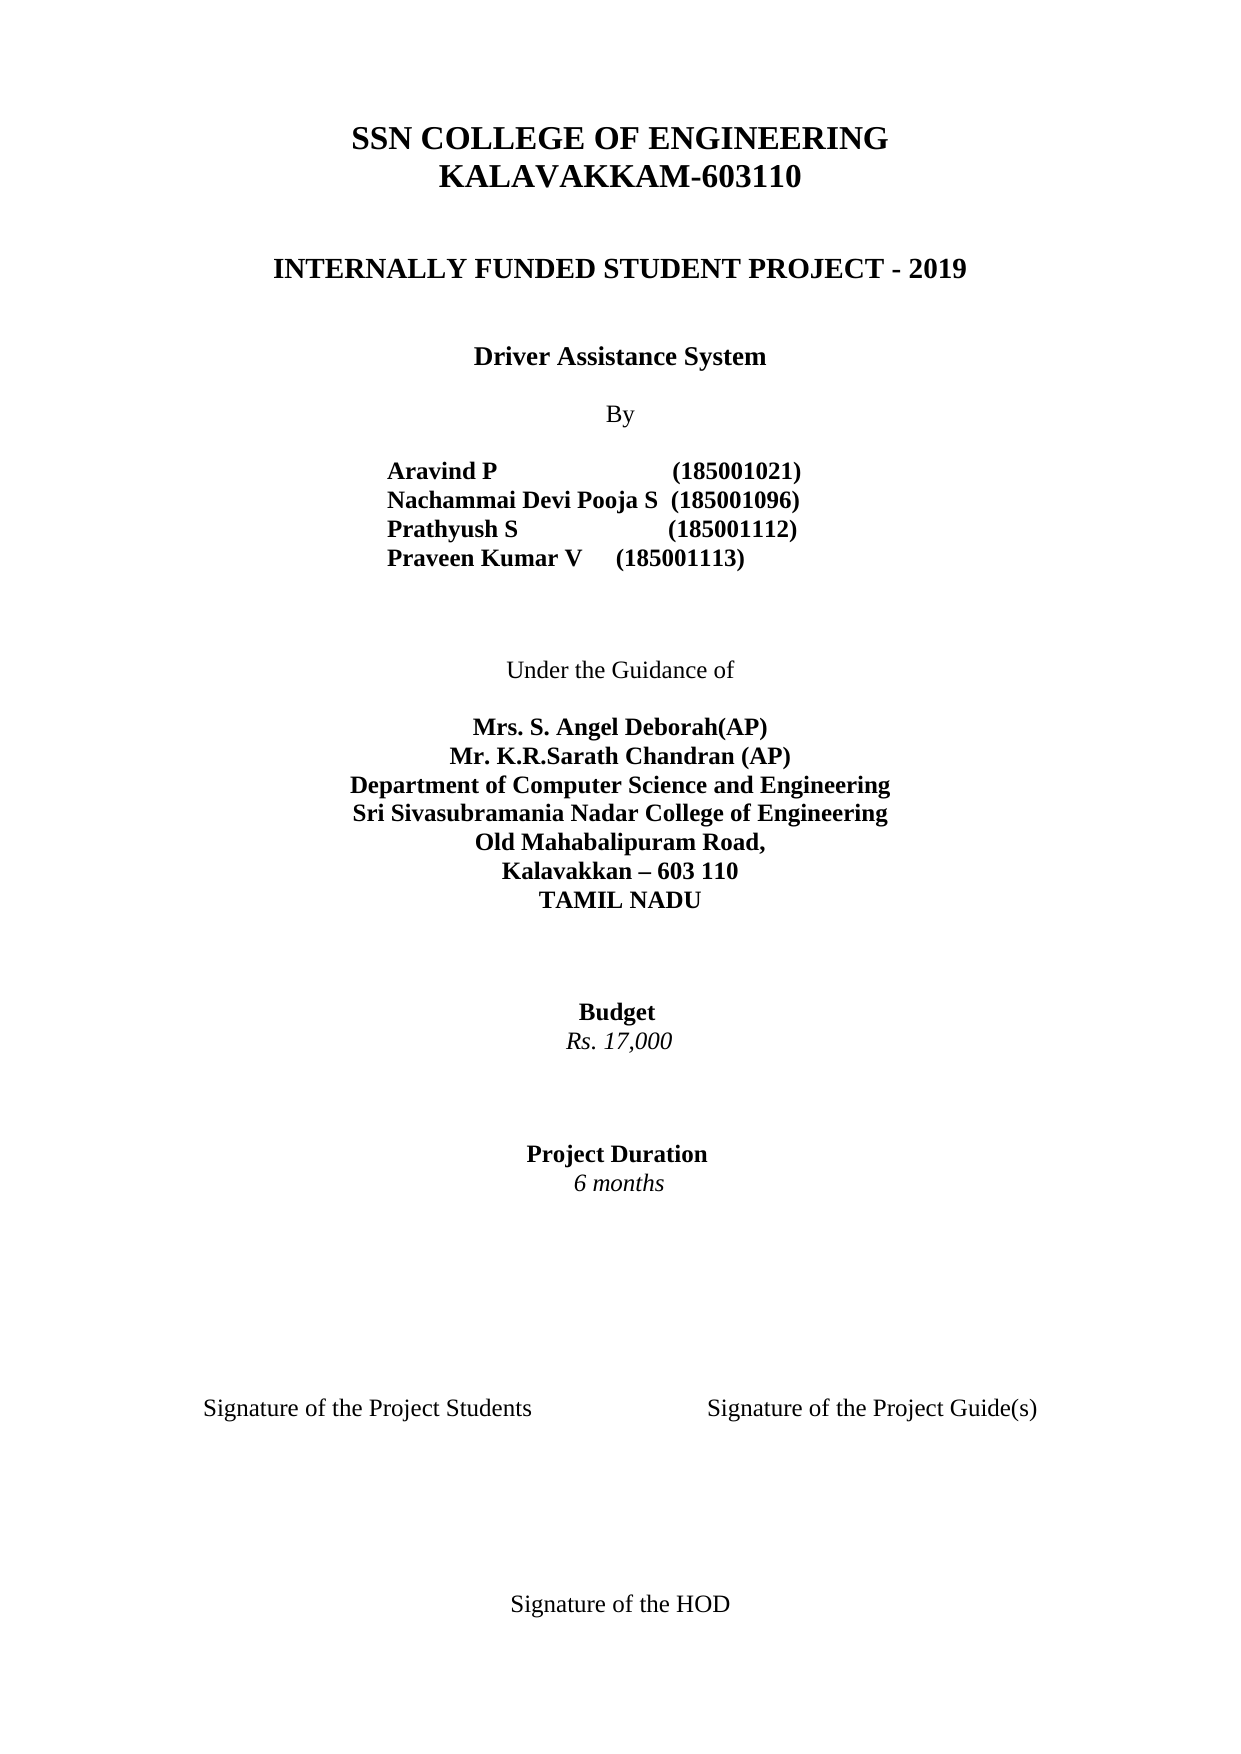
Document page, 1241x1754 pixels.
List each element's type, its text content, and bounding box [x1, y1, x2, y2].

text KALAVAKKAM-603110 [118, 156, 1122, 195]
text TAMIL NADU [118, 885, 1122, 913]
text Mr. K.R.Sarath Chandran (AP) [118, 741, 1122, 770]
text By [118, 399, 1122, 428]
text 6 months [118, 1168, 1122, 1197]
text SSN COLLEGE OF ENGINEERING [118, 118, 1122, 156]
text Signature of the Project Students Signature of the Project Guide(s) [118, 1393, 1122, 1421]
text Nachammai Devi Pooja S (185001096) [193, 485, 1122, 514]
text Driver Assistance System [118, 340, 1122, 372]
text Department of Computer Science and Engineering [118, 770, 1122, 798]
text Signature of the HOD [118, 1589, 1122, 1618]
text Praveen Kumar V (185001113) [118, 543, 1122, 571]
text Prathyush S (185001112) [118, 514, 1122, 543]
text Rs. 17,000 [118, 1026, 1122, 1055]
text Under the Guidance of [118, 655, 1122, 684]
text Budget [118, 997, 1122, 1026]
text Sri Sivasubramania Nadar College of Engineering [118, 798, 1122, 827]
text Aravind P (185001021) [118, 456, 1122, 485]
text Mrs. S. Angel Deborah(AP) [118, 712, 1122, 741]
text Old Mahabalipuram Road, [118, 827, 1122, 856]
text INTERNALLY FUNDED STUDENT PROJECT - 2019 [118, 251, 1122, 284]
text Kalavakkan – 603 110 [118, 856, 1122, 885]
text Project Duration [118, 1139, 1122, 1168]
